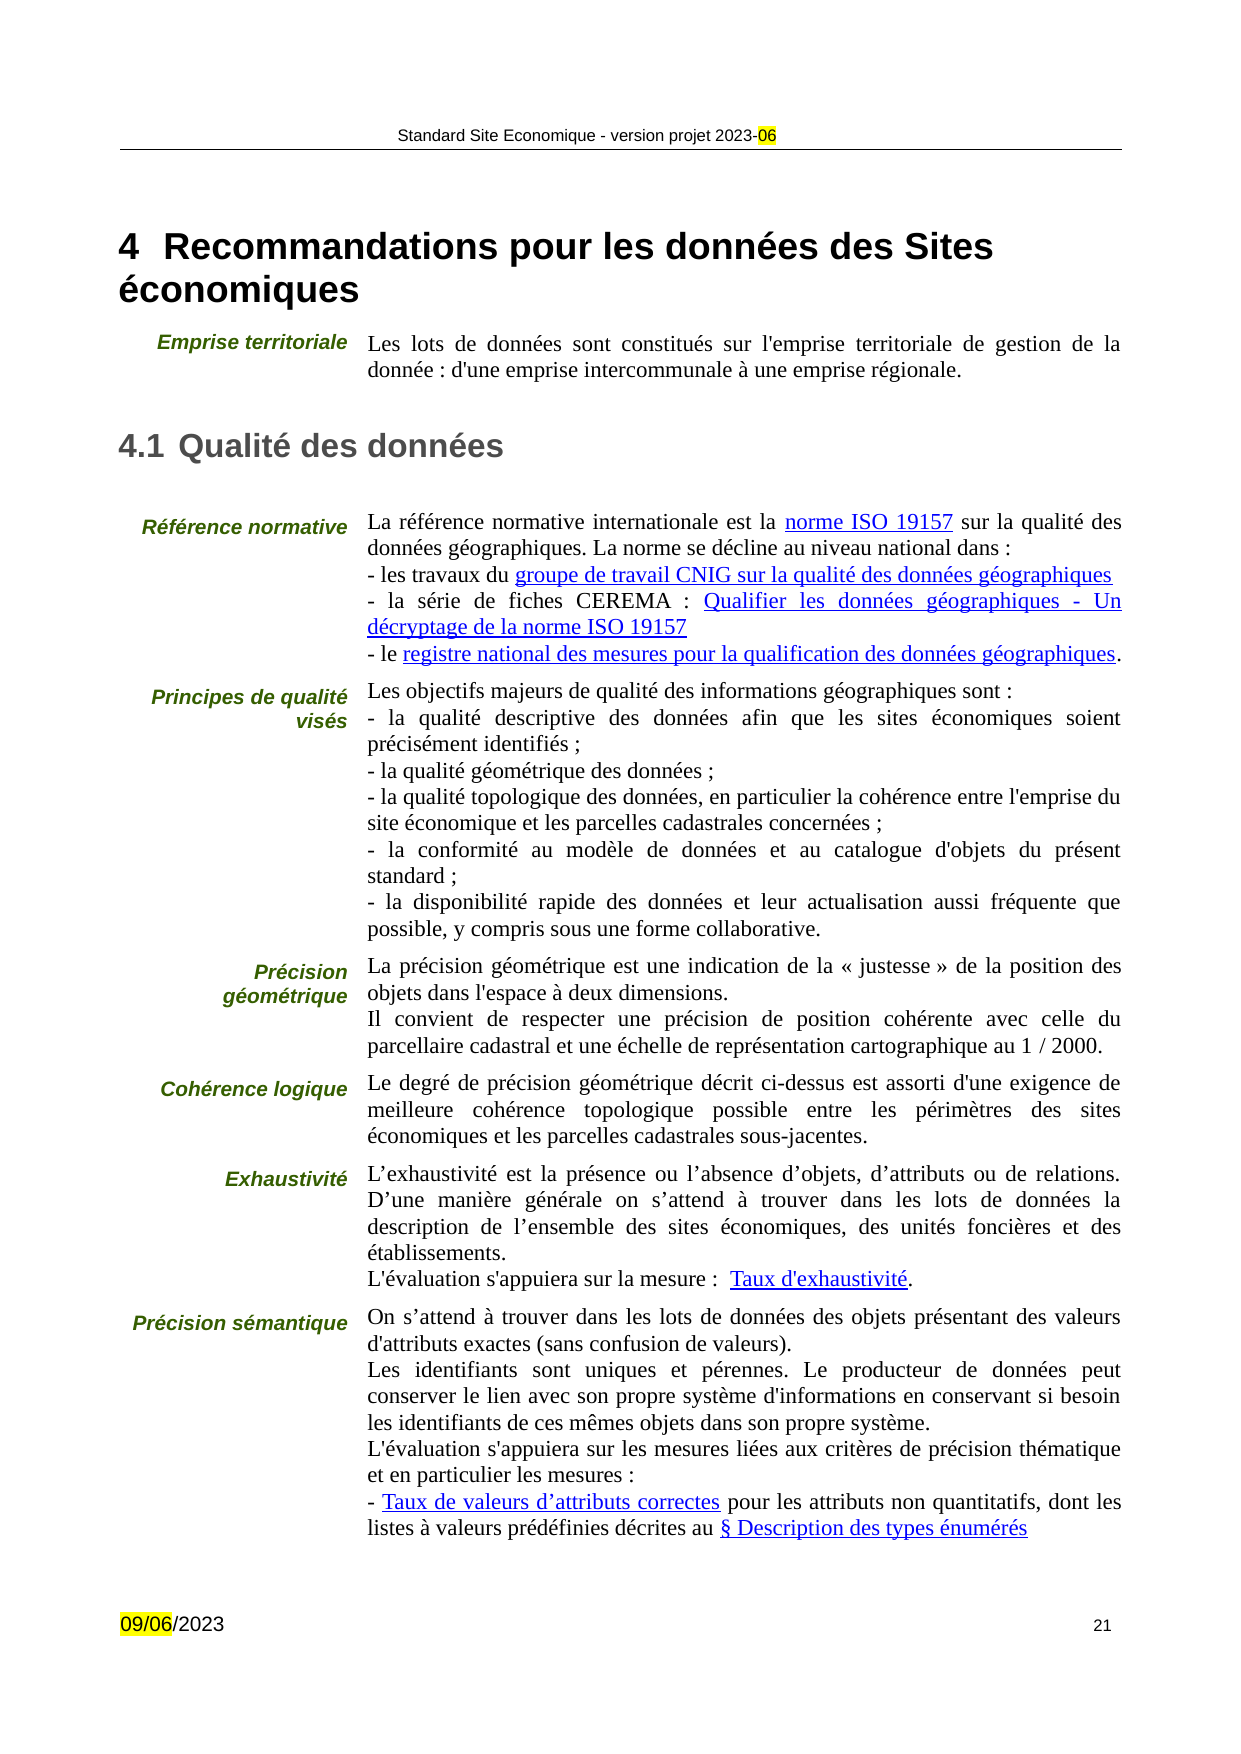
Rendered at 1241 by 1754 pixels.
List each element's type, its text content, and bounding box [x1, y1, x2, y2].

table_header Référence normative [118, 502, 355, 672]
table_cell La précision géométrique est une indication de la « justesse » de la position des objets dans l'espace à deux dimensions. Il convient de respecter une précision de position cohérente avec celle du parcellaire cadastral et une échelle de représentation cartographique au 1 / 2000. [355, 947, 1122, 1064]
table_cell Précision géométrique [118, 947, 355, 1064]
table_header Emprise territoriale [118, 325, 356, 389]
table_header La référence normative internationale est la norme ISO 19157 sur la qualité des données géographiques. La norme se décline au niveau national dans : - les travaux du groupe de travail CNIG sur la qualité des données géographiques - la série de fiches CEREMA : Qualifier les données géographiques - Un décryptage de la norme ISO 19157 - le registre national des mesures pour la qualification des données géographiques. [355, 502, 1122, 672]
table_cell Principes de qualité visés [118, 672, 355, 947]
table_cell Les objectifs majeurs de qualité des informations géographiques sont : - la qualité descriptive des données afin que les sites économiques soient précisément identifiés ; - la qualité géométrique des données ; - la qualité topologique des données, en particulier la cohérence entre l'emprise du site économique et les parcelles cadastrales concernées ; - la conformité au modèle de données et au catalogue d'objets du présent standard ; - la disponibilité rapide des données et leur actualisation aussi fréquente que possible, y compris sous une forme collaborative. [355, 672, 1122, 947]
subtitle Qualité des données [118, 426, 1122, 465]
subtitle Recommandations pour les données des Sites économiques [118, 224, 1122, 310]
table_header Les lots de données sont constitués sur l'emprise territoriale de gestion de la donnée : d'une emprise intercommunale à une emprise régionale. [356, 325, 1122, 389]
table_cell Le degré de précision géométrique décrit ci-dessus est assorti d'une exigence de meilleure cohérence topologique possible entre les périmètres des sites économiques et les parcelles cadastrales sous-jacentes. [355, 1064, 1122, 1154]
table_cell Précision sémantique [118, 1298, 355, 1546]
table_cell Exhaustivité [118, 1154, 355, 1297]
table_cell L’exhaustivité est la présence ou l’absence d’objets, d’attributs ou de relations. D’une manière générale on s’attend à trouver dans les lots de données la description de l’ensemble des sites économiques, des unités foncières et des établissements. L'évaluation s'appuiera sur la mesure : Taux d'exhaustivité. [355, 1154, 1122, 1297]
table_cell Cohérence logique [118, 1064, 355, 1154]
table_cell On s’attend à trouver dans les lots de données des objets présentant des valeurs d'attributs exactes (sans confusion de valeurs). Les identifiants sont uniques et pérennes. Le producteur de données peut conserver le lien avec son propre système d'informations en conservant si besoin les identifiants de ces mêmes objets dans son propre système. L'évaluation s'appuiera sur les mesures liées aux critères de précision thématique et en particulier les mesures : - Taux de valeurs d’attributs correctes pour les attributs non quantitatifs, dont les listes à valeurs prédéfinies décrites au § Description des types énumérés [355, 1298, 1122, 1546]
